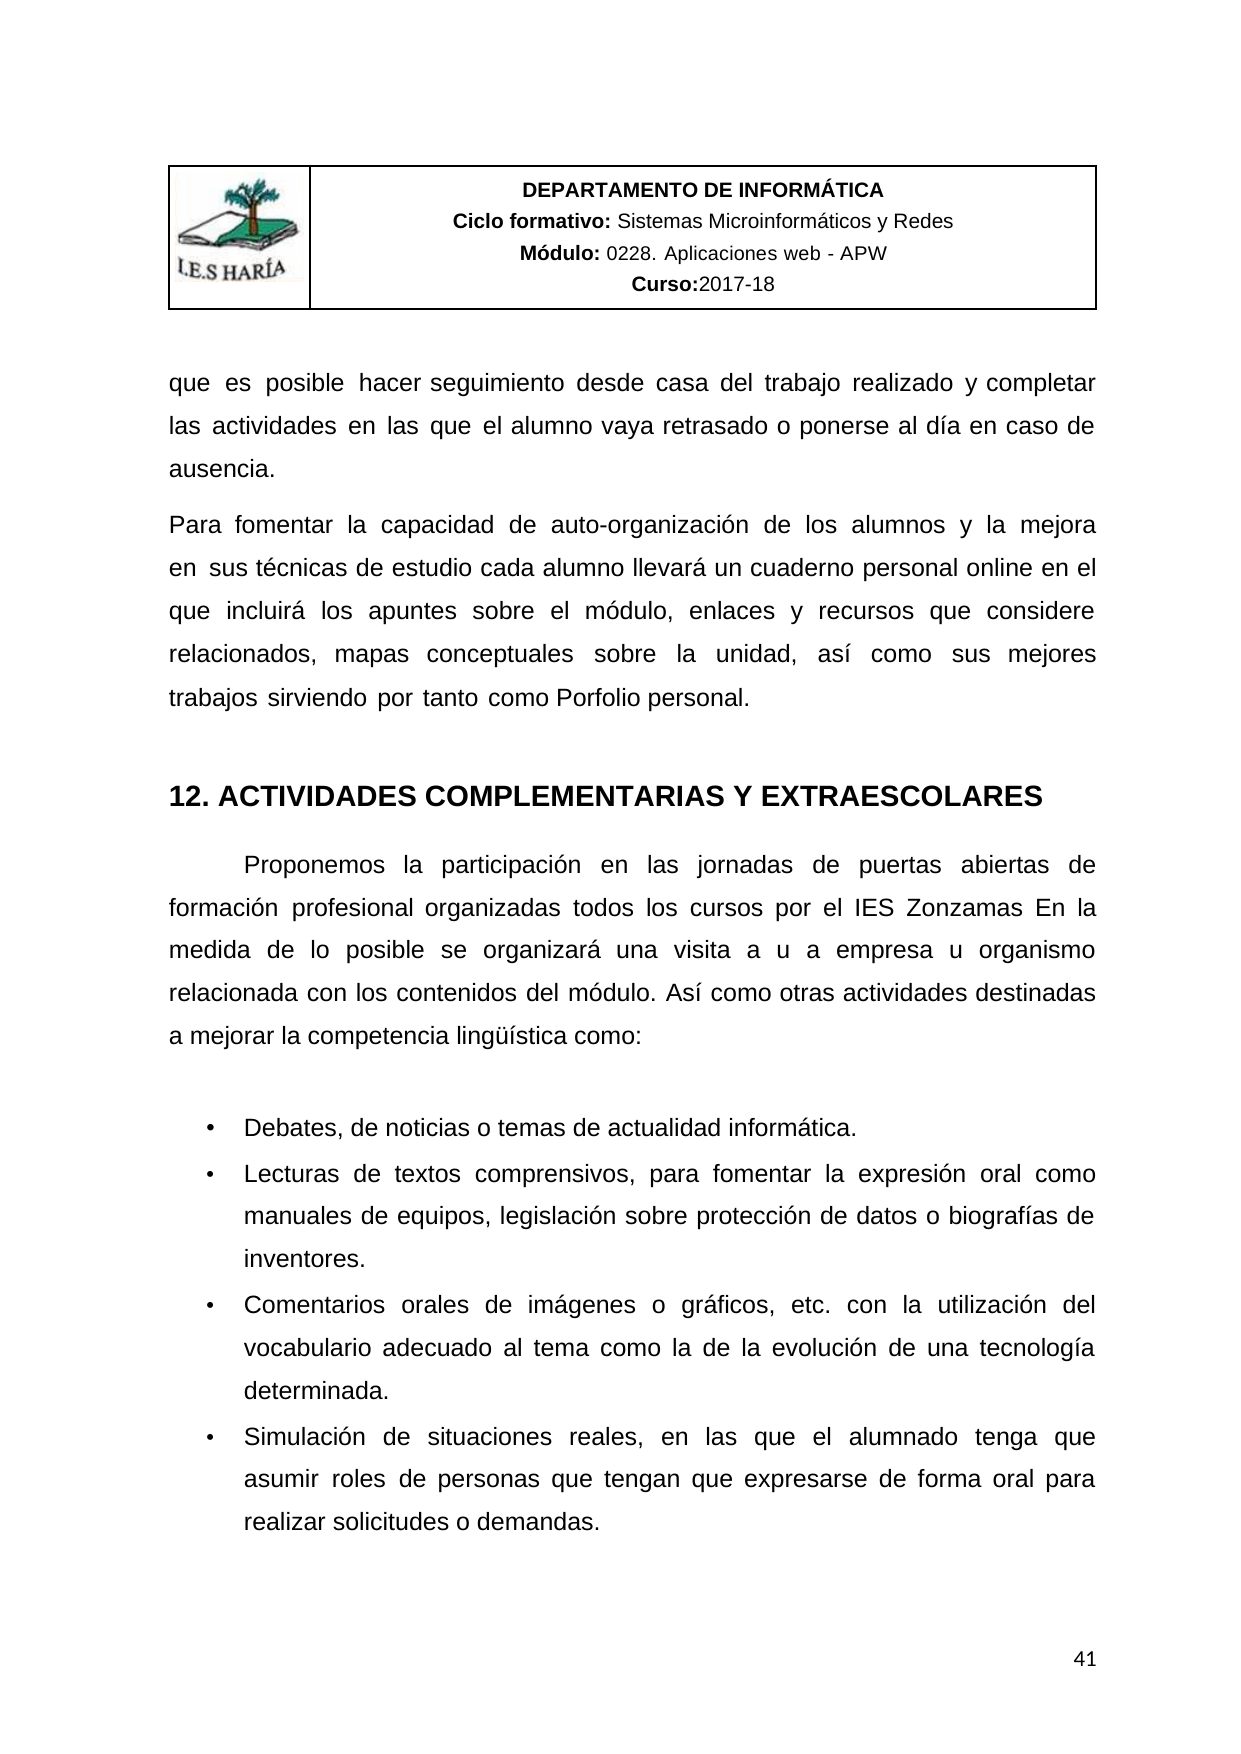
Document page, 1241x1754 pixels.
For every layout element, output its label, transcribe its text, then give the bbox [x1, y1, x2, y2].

text Proponemos la participación en las jornadas de puertas abiertas de formación profesional organizadas todos los cursos por el IES Zonzamas En la medida de lo posible se organizará una visita a u a empresa u organismo relacionada con los contenidos del módulo. Así como otras actividades destinadas a mejorar la competencia lingüística como: [169, 850, 1096, 1050]
text Para fomentar la capacidad de auto-organización de los alumnos y la mejora en sus técnicas de estudio cada alumno llevará un cuaderno personal online en el que incluirá los apuntes sobre el módulo, enlaces y recursos que considere relacionados, mapas conceptuales sobre la unidad, así como sus mejores trabajos sirviendo por tanto como Porfolio personal. [169, 510, 1096, 711]
list Comentarios orales de imágenes o gráficos, etc. con la utilización del vocabulario adecuado al tema como la de la evolución de una tecnología determinada. [206, 1290, 1096, 1404]
list Debates, de noticias o temas de actualidad informática. [206, 1113, 1096, 1141]
list Lecturas de textos comprensivos, para fomentar la expresión oral como manuales de equipos, legislación sobre protección de datos o biografías de inventores. [206, 1158, 1096, 1273]
subtitle 12. ACTIVIDADES COMPLEMENTARIAS Y EXTRAESCOLARES [169, 779, 1096, 813]
picture [174, 172, 305, 282]
text que es posible hacer seguimiento desde casa del trabajo realizado y completar las actividades en las que el alumno vaya retrasado o ponerse al día en caso de ausencia. [169, 368, 1096, 483]
list Simulación de situaciones reales, en las que el alumnado tenga que asumir roles de personas que tengan que expresarse de forma oral para realizar solicitudes o demandas. [206, 1421, 1096, 1536]
